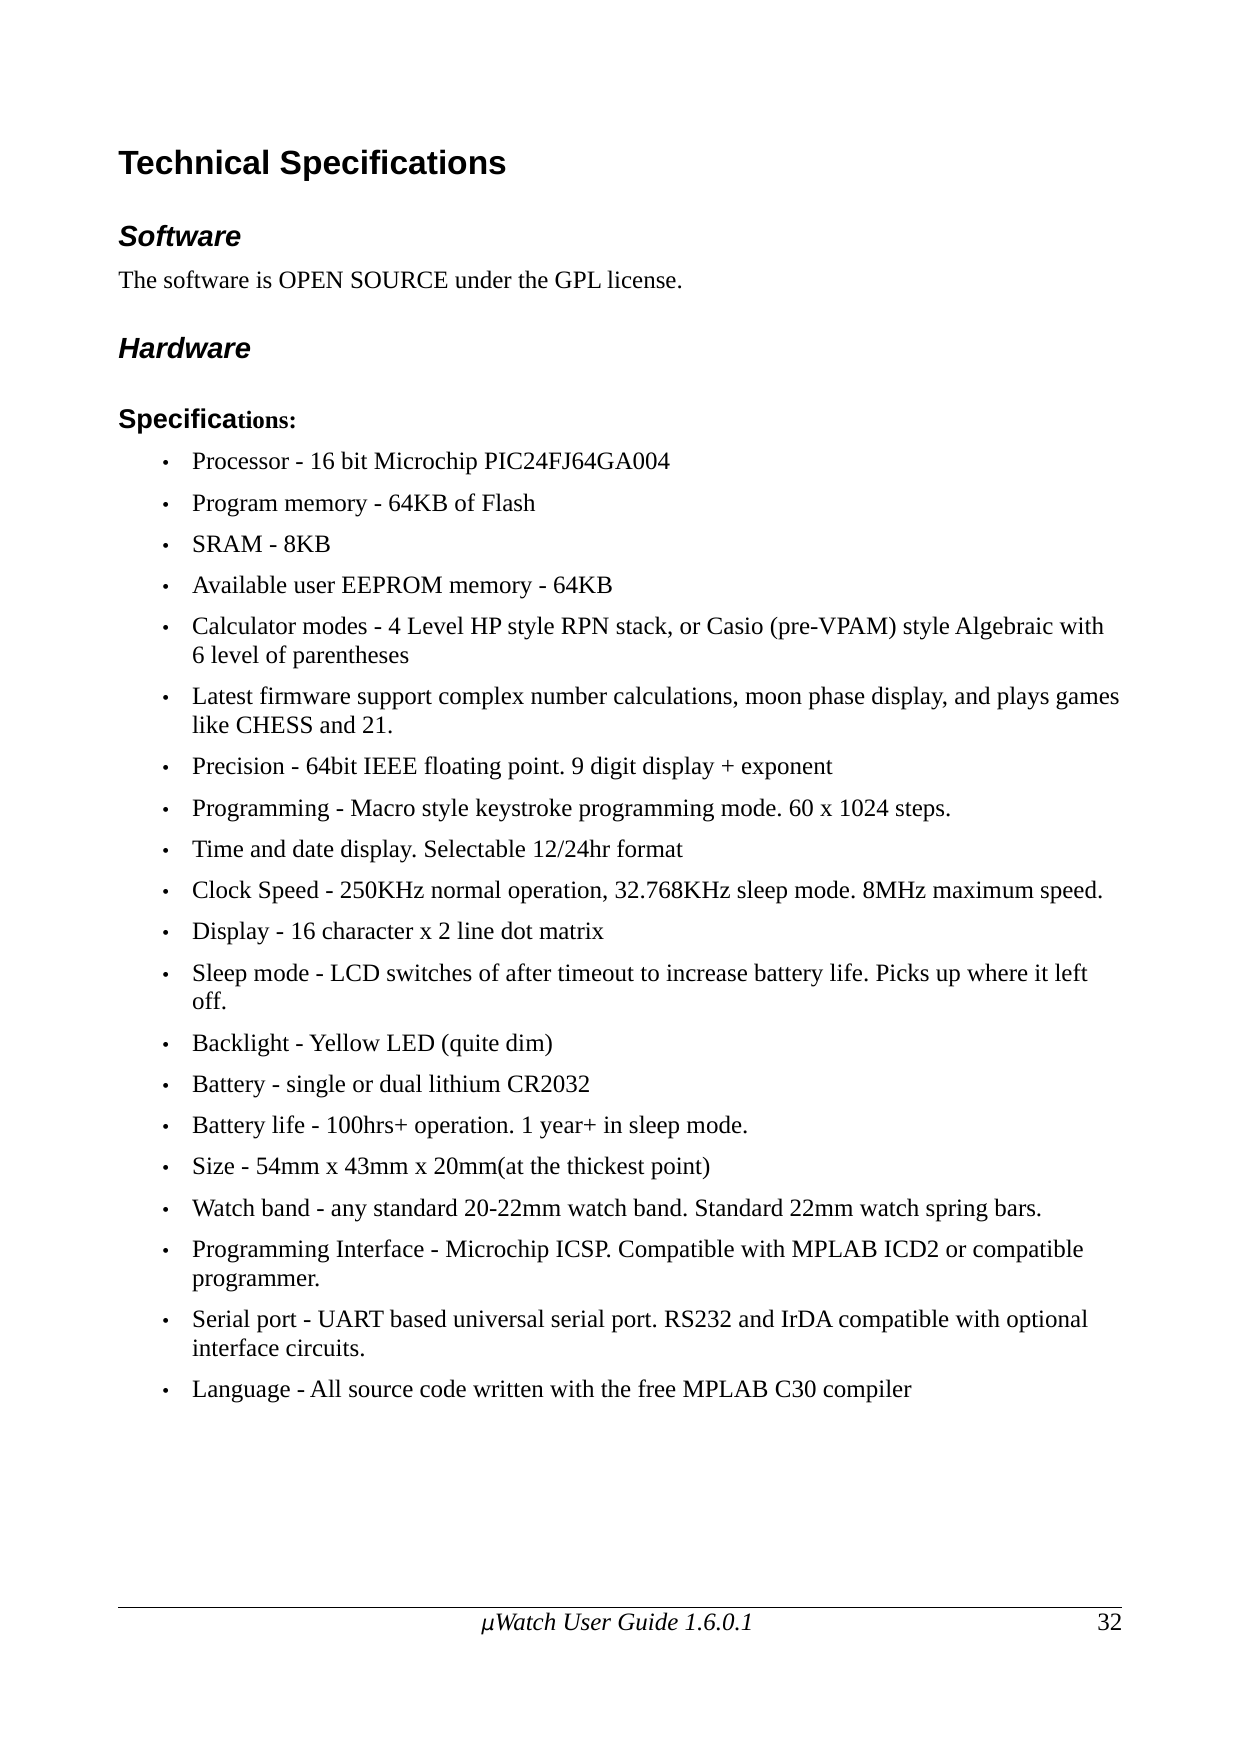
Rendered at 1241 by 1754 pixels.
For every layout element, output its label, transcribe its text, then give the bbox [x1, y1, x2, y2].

subtitle Hardware [118, 332, 1122, 365]
list Processor - 16 bit Microchip PIC24FJ64GA004 [162, 446, 1122, 475]
list Backlight - Yellow LED (quite dim) [162, 1028, 1122, 1056]
list Time and date display. Selectable 12/24hr format [162, 834, 1122, 863]
list Language - All source code written with the free MPLAB C30 compiler [162, 1374, 1122, 1403]
list Available user EEPROM memory - 64KB [162, 570, 1122, 599]
list Programming - Macro style keystroke programming mode. 60 x 1024 steps. [162, 793, 1122, 821]
list Clock Speed - 250KHz normal operation, 32.768KHz sleep mode. 8MHz maximum speed. [162, 875, 1122, 904]
list Watch band - any standard 20-22mm watch band. Standard 22mm watch spring bars. [162, 1193, 1122, 1221]
list Size - 54mm x 43mm x 20mm(at the thickest point) [162, 1151, 1122, 1180]
list Program memory - 64KB of Flash [162, 488, 1122, 516]
list Sleep mode - LCD switches of after timeout to increase battery life. Picks up where it left off. [162, 958, 1122, 1015]
text The software is OPEN SOURCE under the GPL license. [118, 265, 1122, 294]
list Battery life - 100hrs+ operation. 1 year+ in sleep mode. [162, 1110, 1122, 1139]
list Calculator modes - 4 Level HP style RPN stack, or Casio (pre-VPAM) style Algebraic with 6 level of parentheses [162, 611, 1122, 669]
list Latest firmware support complex number calculations, moon phase display, and plays games like CHESS and 21. [162, 681, 1122, 739]
list Display - 16 character x 2 line dot matrix [162, 916, 1122, 945]
subtitle Technical Specifications [118, 143, 1122, 182]
list Precision - 64bit IEEE floating point. 9 digit display + exponent [162, 751, 1122, 780]
list Programming Interface - Microchip ICSP. Compatible with MPLAB ICD2 or compatible programmer. [162, 1234, 1122, 1291]
list SRAM - 8KB [162, 529, 1122, 558]
list Battery - single or dual lithium CR2032 [162, 1069, 1122, 1098]
list Serial port - UART based universal serial port. RS232 and IrDA compatible with optional interface circuits. [162, 1304, 1122, 1361]
subtitle Software [118, 219, 1122, 253]
subtitle Specifications: [118, 403, 1122, 434]
